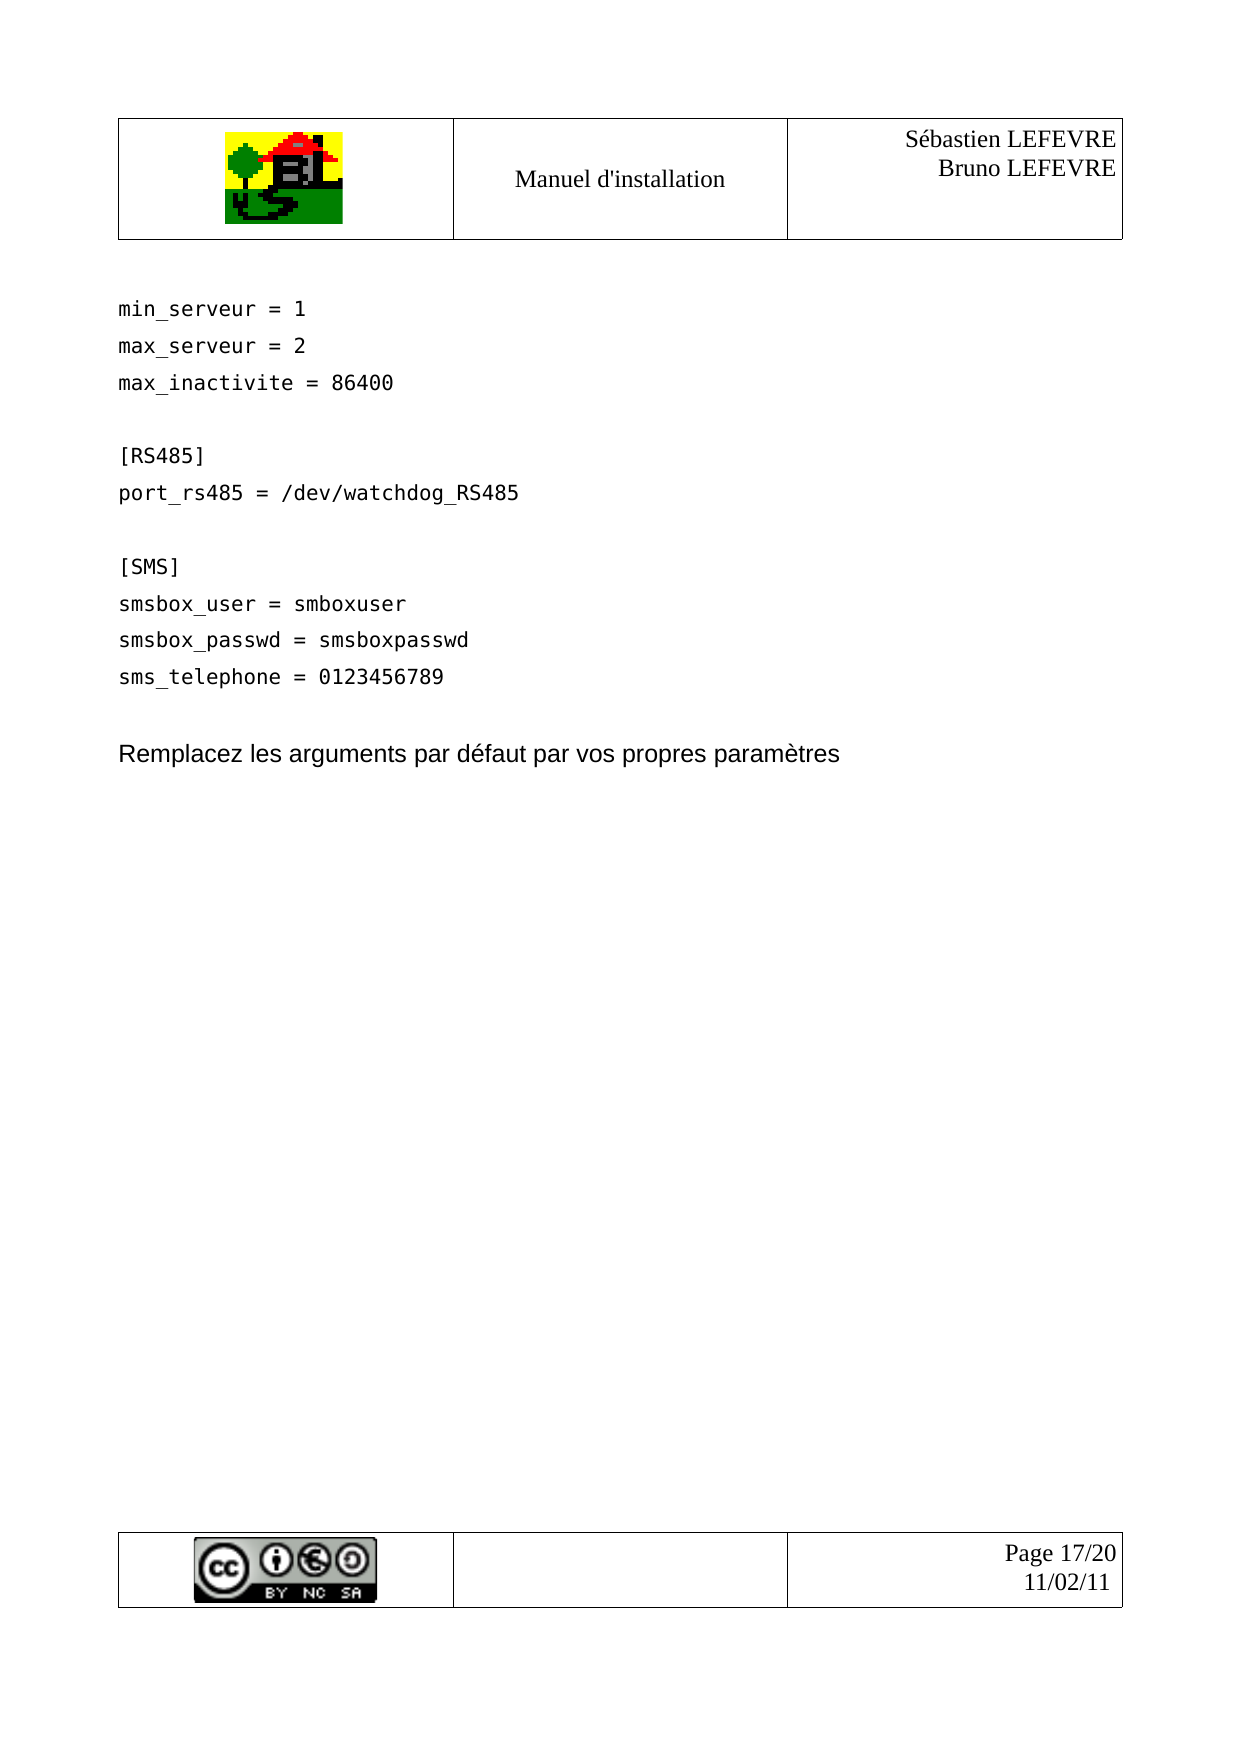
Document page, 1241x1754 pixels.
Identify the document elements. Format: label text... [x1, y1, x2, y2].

picture [193, 1537, 378, 1603]
text smsbox_user = smboxuser [118, 592, 1122, 616]
text port_rs485 = /dev/watchdog_RS485 [118, 481, 1122, 506]
text Remplacez les arguments par défaut par vos propres paramètres [118, 739, 1122, 767]
picture [225, 132, 343, 224]
text [SMS] [118, 555, 1122, 579]
text [RS485] [118, 444, 1122, 469]
text max_serveur = 2 [118, 334, 1122, 358]
text smsbox_passwd = smsboxpasswd [118, 628, 1122, 653]
text min_serveur = 1 [118, 297, 1122, 322]
text max_inactivite = 86400 [118, 371, 1122, 395]
text sms_telephone = 0123456789 [118, 665, 1122, 689]
